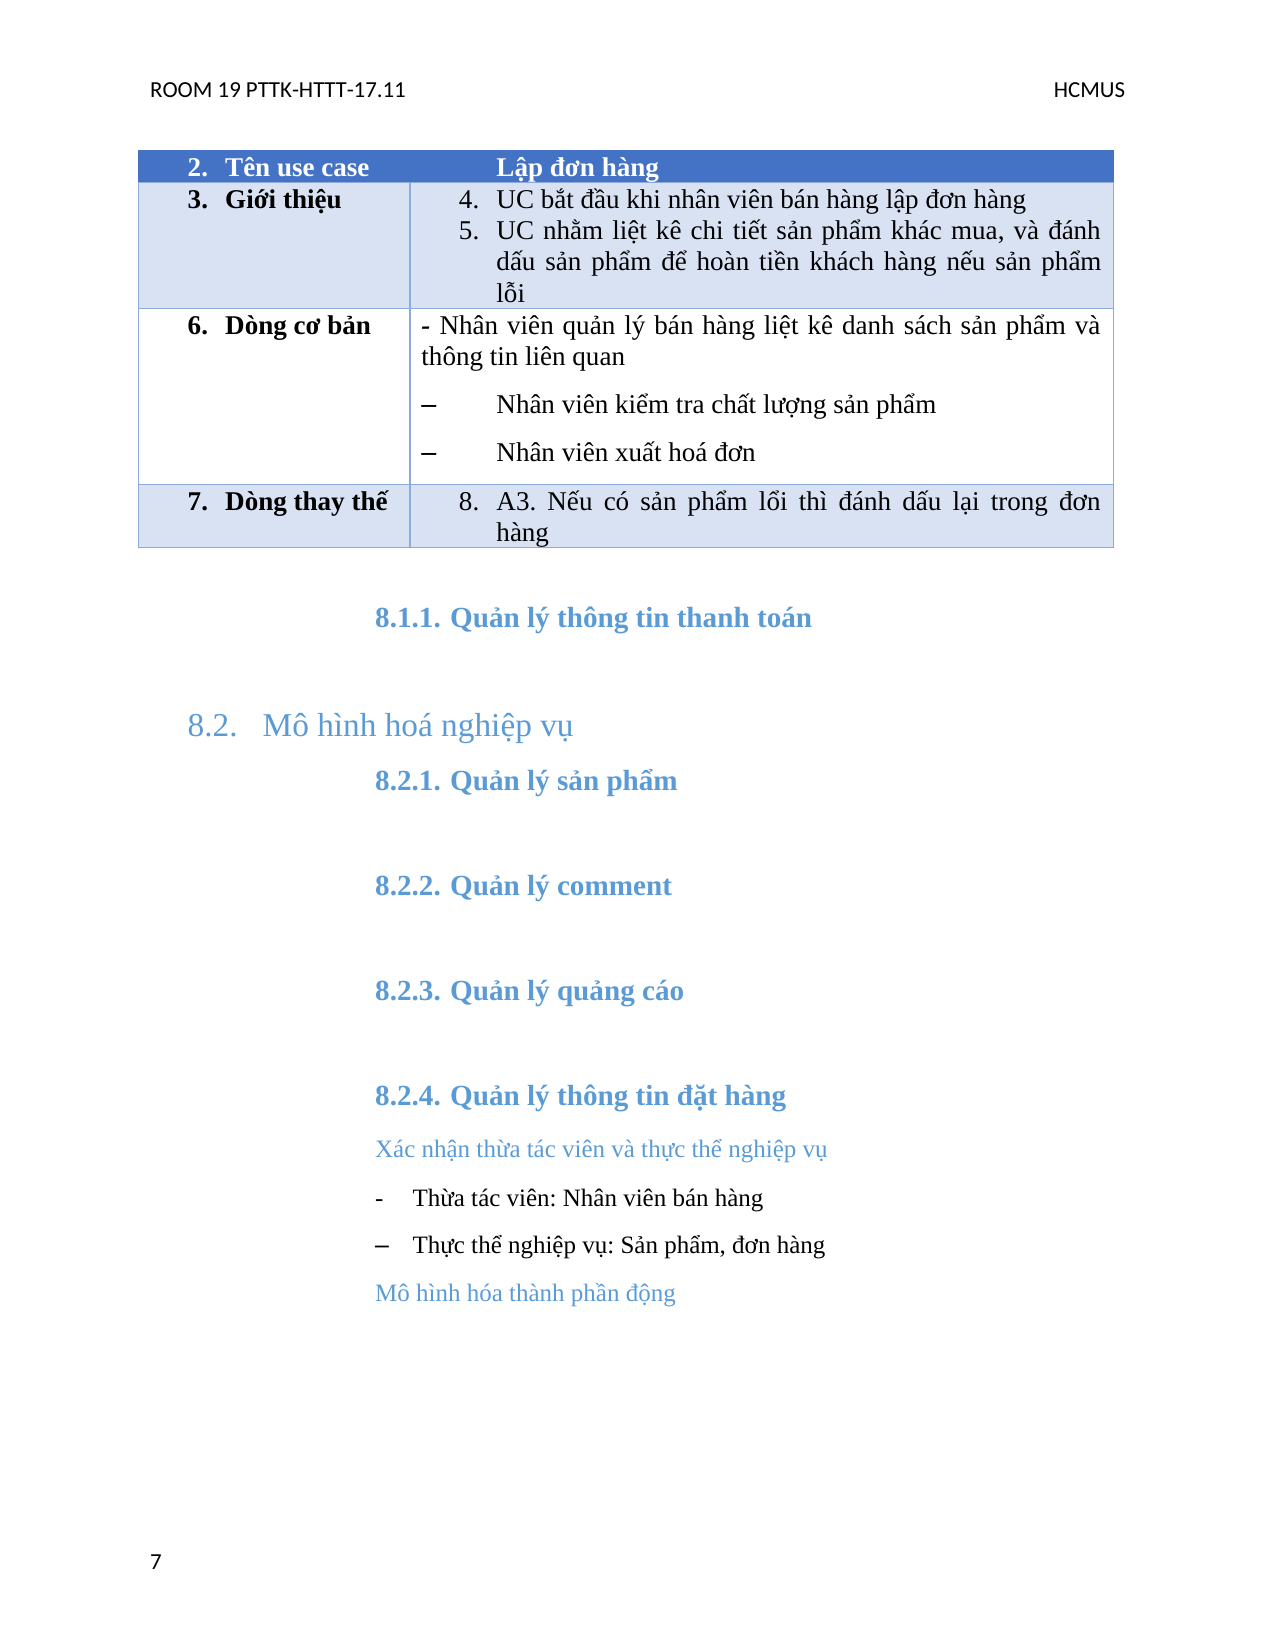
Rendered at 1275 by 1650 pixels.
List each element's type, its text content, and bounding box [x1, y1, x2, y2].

table_cell Dòng thay thế [139, 485, 409, 547]
table_header Tên use case [139, 151, 409, 182]
table_cell Dòng cơ bản [139, 309, 409, 484]
subtitle Quản lý thông tin đặt hàng [375, 1078, 1125, 1112]
list Thực thể nghiệp vụ: Sản phẩm, đơn hàng [375, 1231, 1125, 1259]
subtitle Quản lý thông tin thanh toán [375, 601, 1125, 634]
table_cell Giới thiệu [139, 183, 409, 308]
table_cell - Nhân viên quản lý bán hàng liệt kê danh sách sản phẩm và thông tin liên quan Nhân viên kiểm tra chất lượng sản phẩm Nhân viên xuất hoá đơn [411, 309, 1113, 484]
table_header Lập đơn hàng [411, 151, 1113, 182]
table_cell A3. Nếu có sản phẩm lổi thì đánh dấu lại trong đơn hàng [411, 485, 1113, 547]
subtitle Quản lý comment [375, 868, 1125, 902]
list Thừa tác viên: Nhân viên bán hàng [375, 1183, 1125, 1212]
text Xác nhận thừa tác viên và thực thể nghiệp vụ [150, 1131, 1125, 1164]
text Mô hình hóa thành phần động [150, 1278, 1125, 1307]
table_cell UC bắt đầu khi nhân viên bán hàng lập đơn hàng UC nhằm liệt kê chi tiết sản phẩm khác mua, và đánh dấu sản phẩm để hoàn tiền khách hàng nếu sản phẩm lỗi [411, 183, 1113, 308]
subtitle Quản lý quảng cáo [375, 973, 1125, 1007]
subtitle Mô hình hoá nghiệp vụ [187, 706, 1125, 744]
subtitle Quản lý sản phẩm [375, 763, 1125, 797]
